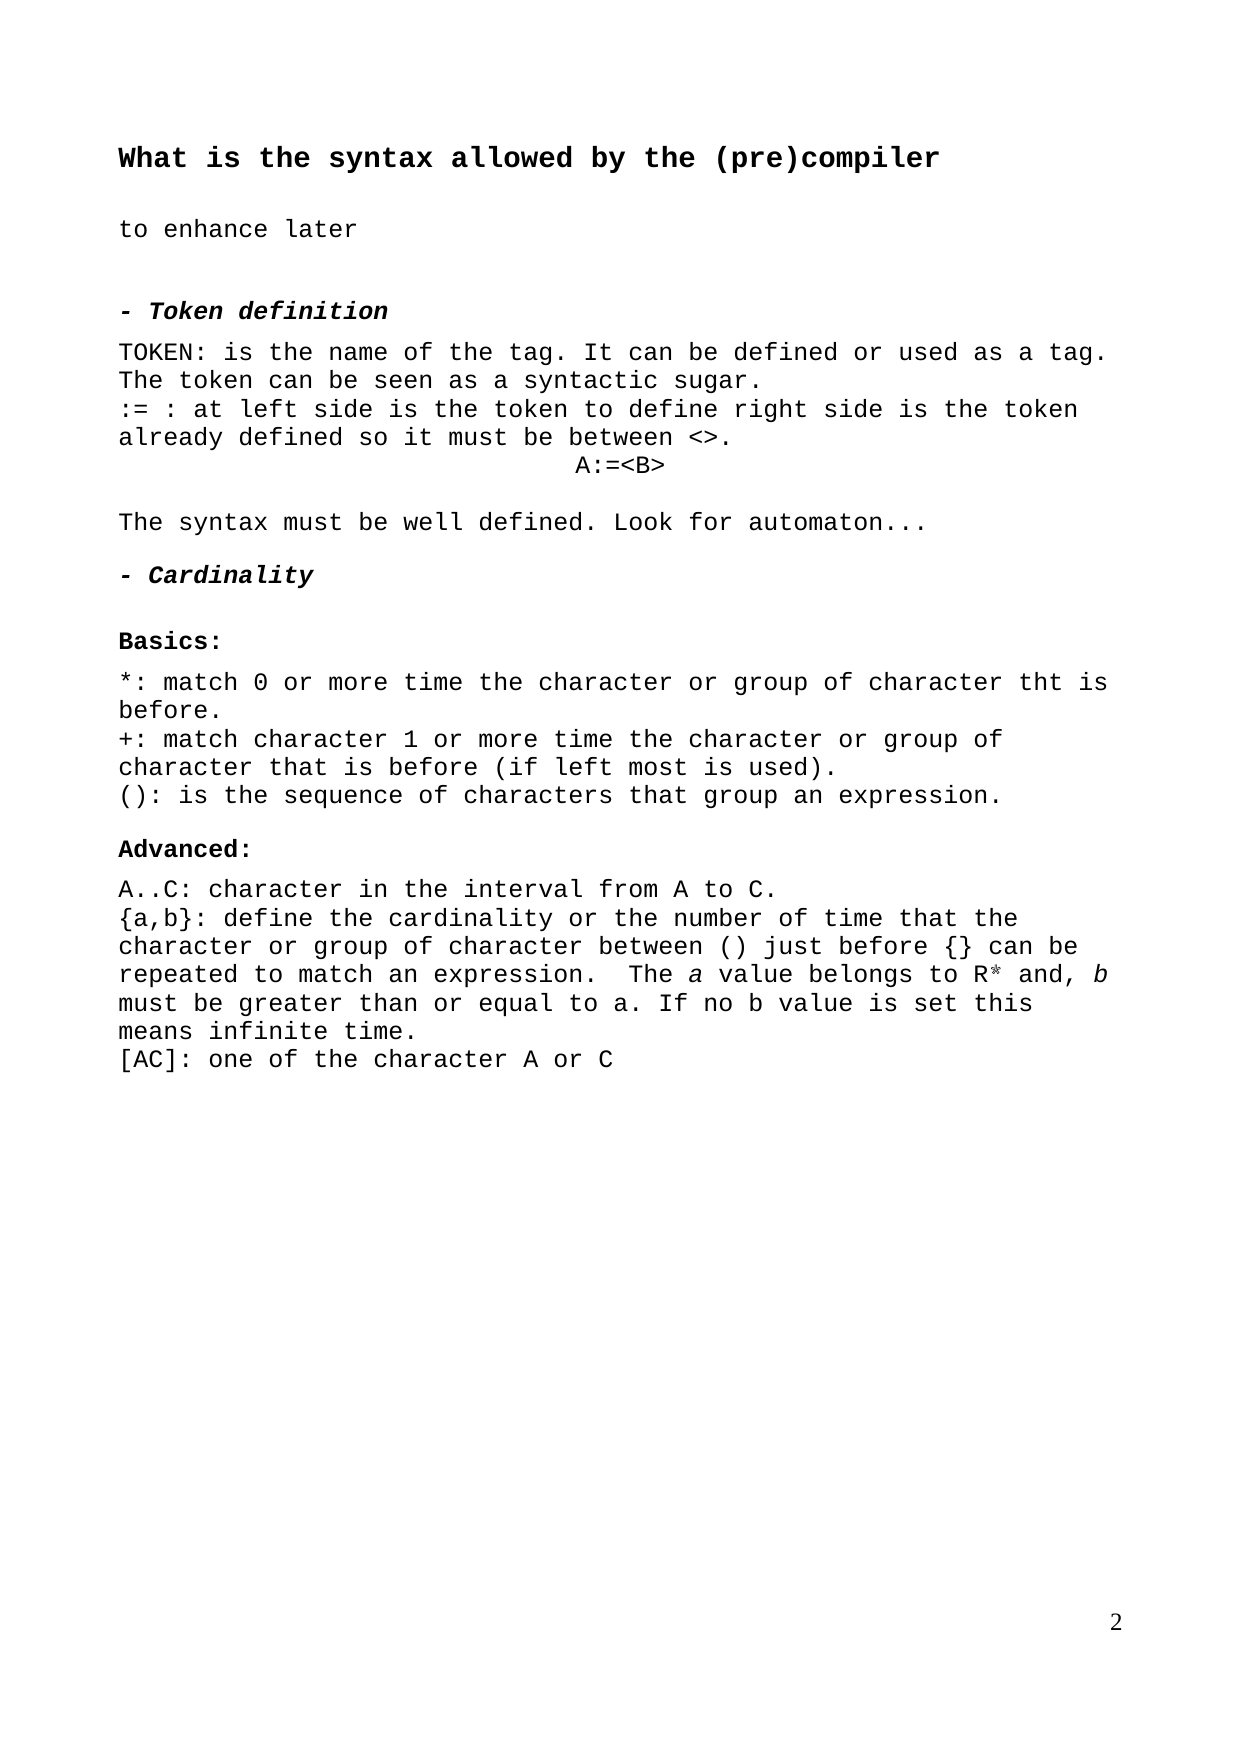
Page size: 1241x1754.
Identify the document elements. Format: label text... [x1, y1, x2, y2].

text A:=<B> [118, 453, 1122, 481]
text := : at left side is the token to define right side is the token already defined so it must be between <>. [118, 396, 1122, 453]
text *: match 0 or more time the character or group of character tht is before. [118, 669, 1122, 726]
text A..C: character in the interval from A to C. [118, 877, 1122, 905]
subtitle - Cardinality [118, 563, 1122, 591]
subtitle Advanced: [118, 836, 1122, 864]
text [AC]: one of the character A or C [118, 1047, 1122, 1075]
text (): is the sequence of characters that group an expression. [118, 783, 1122, 811]
text +: match character 1 or more time the character or group of character that is before (if left most is used). [118, 726, 1122, 783]
text The syntax must be well defined. Look for automaton... [118, 509, 1122, 538]
subtitle What is the syntax allowed by the (pre)compiler [118, 143, 1122, 176]
subtitle Basics: [118, 629, 1122, 657]
text {a,b}: define the cardinality or the number of time that the character or group of character between () just before {} can be repeated to match an expression. The a value belongs to R* and, b must be greater than or equal to a. If no b value is set this means infinite time. [118, 905, 1122, 1047]
subtitle - Token definition [118, 299, 1122, 327]
text to enhance later [118, 217, 1122, 245]
text TOKEN: is the name of the tag. It can be defined or used as a tag. The token can be seen as a syntactic sugar. [118, 339, 1122, 396]
